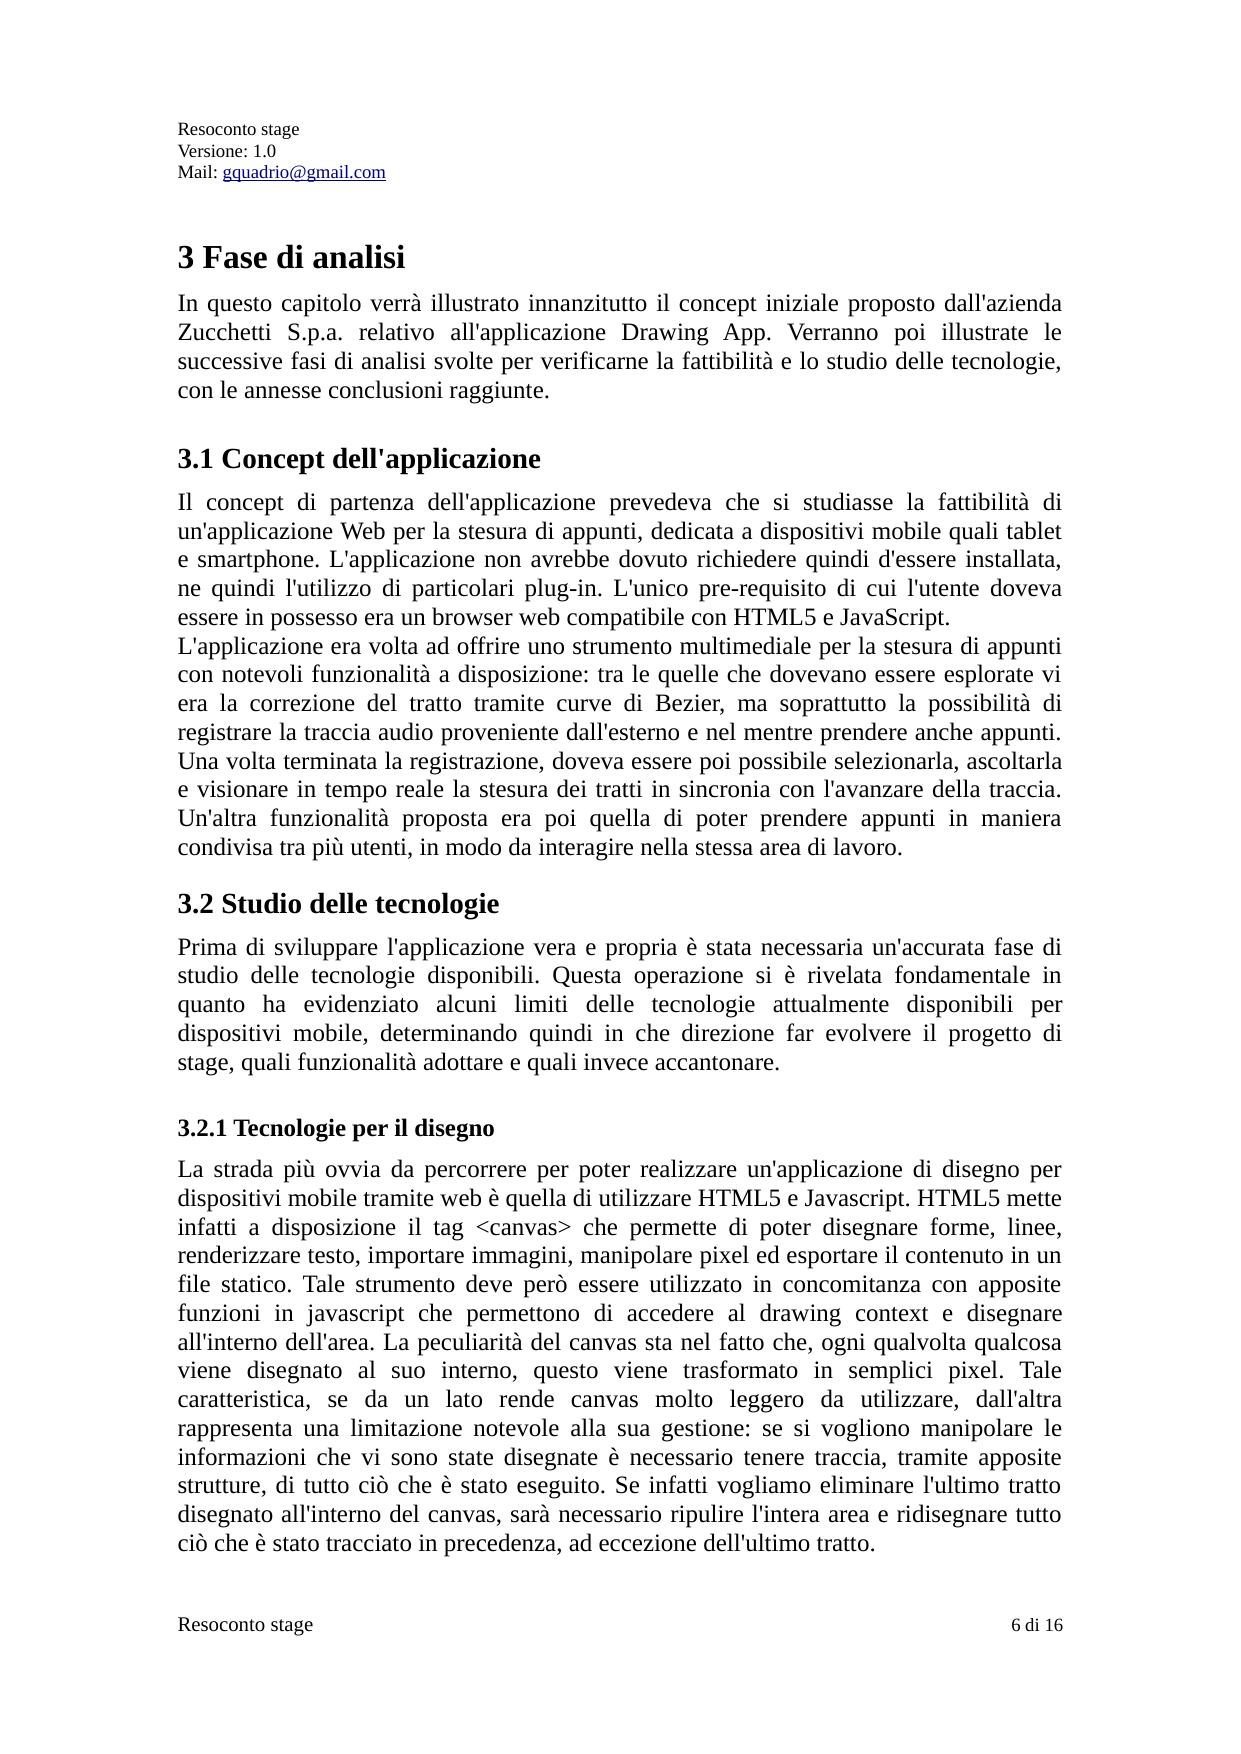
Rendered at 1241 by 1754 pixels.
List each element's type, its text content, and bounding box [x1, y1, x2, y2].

subtitle 3.2 Studio delle tecnologie [177, 886, 1063, 919]
text La strada più ovvia da percorrere per poter realizzare un'applicazione di disegno per dispositivi mobile tramite web è quella di utilizzare HTML5 e Javascript. HTML5 mette infatti a disposizione il tag <canvas> che permette di poter disegnare forme, linee, renderizzare testo, importare immagini, manipolare pixel ed esportare il contenuto in un file statico. Tale strumento deve però essere utilizzato in concomitanza con apposite funzioni in javascript che permettono di accedere al drawing context e disegnare all'interno dell'area. La peculiarità del canvas sta nel fatto che, ogni qualvolta qualcosa viene disegnato al suo interno, questo viene trasformato in semplici pixel. Tale caratteristica, se da un lato rende canvas molto leggero da utilizzare, dall'altra rappresenta una limitazione notevole alla sua gestione: se si vogliono manipolare le informazioni che vi sono state disegnate è necessario tenere traccia, tramite apposite strutture, di tutto ciò che è stato eseguito. Se infatti vogliamo eliminare l'ultimo tratto disegnato all'interno del canvas, sarà necessario ripulire l'intera area e ridisegnare tutto ciò che è stato tracciato in precedenza, ad eccezione dell'ultimo tratto. [177, 1154, 1063, 1557]
text In questo capitolo verrà illustrato innanzitutto il concept iniziale proposto dall'azienda Zucchetti S.p.a. relativo all'applicazione Drawing App. Verranno poi illustrate le successive fasi di analisi svolte per verificarne la fattibilità e lo studio delle tecnologie, con le annesse conclusioni raggiunte. [177, 288, 1063, 403]
subtitle 3.2.1 Tecnologie per il disegno [177, 1113, 1063, 1142]
text L'applicazione era volta ad offrire uno strumento multimediale per la stesura di appunti con notevoli funzionalità a disposizione: tra le quelle che dovevano essere esplorate vi era la correzione del tratto tramite curve di Bezier, ma soprattutto la possibilità di registrare la traccia audio proveniente dall'esterno e nel mentre prendere anche appunti. Una volta terminata la registrazione, doveva essere poi possibile selezionarla, ascoltarla e visionare in tempo reale la stesura dei tratti in sincronia con l'avanzare della traccia. Un'altra funzionalità proposta era poi quella di poter prendere appunti in maniera condivisa tra più utenti, in modo da interagire nella stessa area di lavoro. [177, 631, 1063, 861]
text Prima di sviluppare l'applicazione vera e propria è stata necessaria un'accurata fase di studio delle tecnologie disponibili. Questa operazione si è rivelata fondamentale in quanto ha evidenziato alcuni limiti delle tecnologie attualmente disponibili per dispositivi mobile, determinando quindi in che direzione far evolvere il progetto di stage, quali funzionalità adottare e quali invece accantonare. [177, 932, 1063, 1076]
subtitle 3 Fase di analisi [177, 237, 1063, 276]
text Il concept di partenza dell'applicazione prevedeva che si studiasse la fattibilità di un'applicazione Web per la stesura di appunti, dedicata a dispositivi mobile quali tablet e smartphone. L'applicazione non avrebbe dovuto richiedere quindi d'essere installata, ne quindi l'utilizzo di particolari plug-in. L'unico pre-requisito di cui l'utente doveva essere in possesso era un browser web compatibile con HTML5 e JavaScript. [177, 487, 1063, 631]
subtitle 3.1 Concept dell'applicazione [177, 441, 1063, 474]
